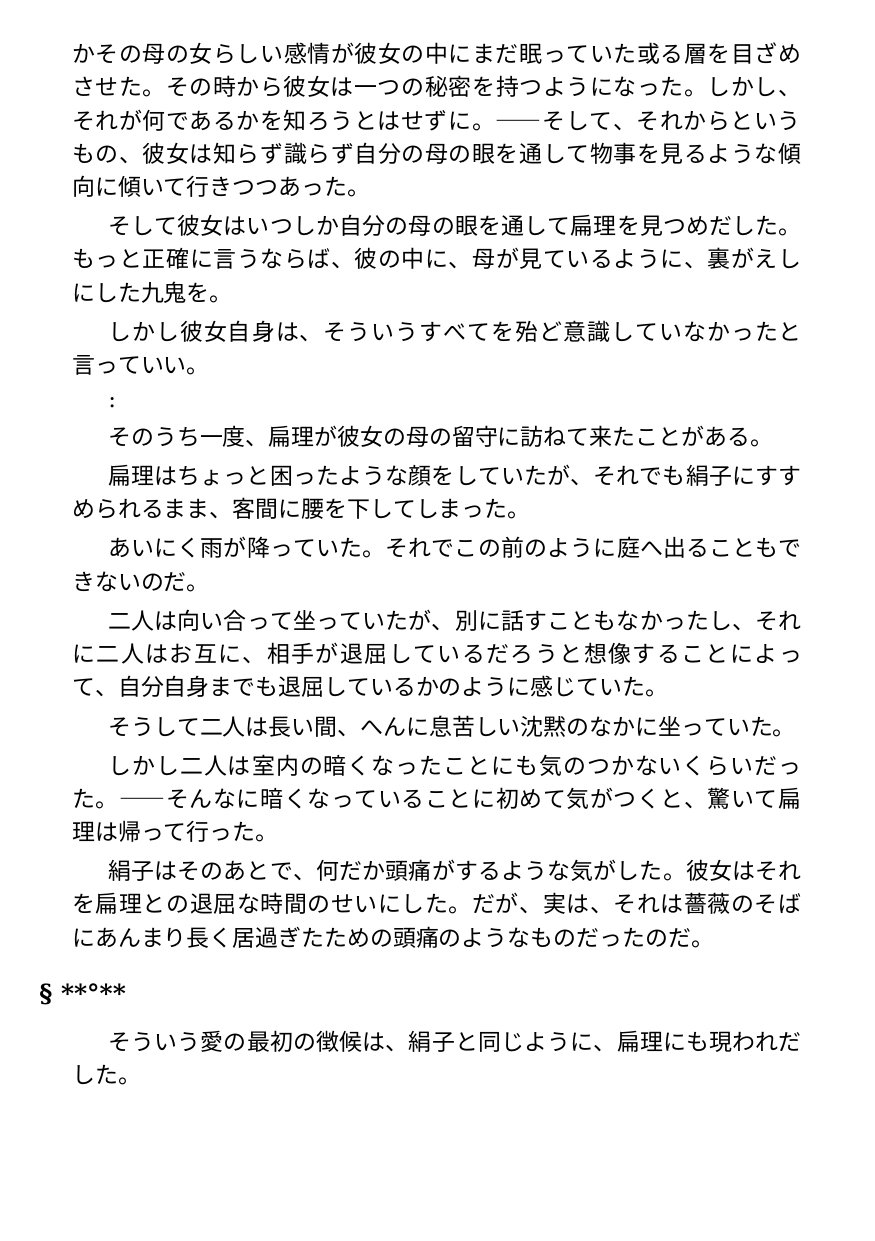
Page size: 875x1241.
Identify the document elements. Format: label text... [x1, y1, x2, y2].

text あいにく雨が降っていた。それでこの前のように庭へ出ることもできないのだ。 [72, 530, 802, 597]
text そういう愛の最初の徴候は、絹子と同じように、扁理にも現われだした。 [72, 1024, 802, 1090]
subtitle § **°** [36, 976, 838, 1012]
text そして彼女はいつしか自分の母の眼を通して扁理を見つめだした。もっと正確に言うならば、彼の中に、母が見ているように、裏がえしにした九鬼を。 [72, 208, 802, 308]
text 扁理はちょっと困ったような顔をしていたが、それでも絹子にすすめられるまま、客間に腰を下してしまった。 [72, 458, 802, 524]
text しかし二人は室内の暗くなったことにも気のつかないくらいだった。――そんなに暗くなっていることに初めて気がつくと、驚いて扁理は帰って行った。 [72, 747, 802, 847]
text かその母の女らしい感情が彼女の中にまだ眠っていた或る層を目ざめさせた。その時から彼女は一つの秘密を持つようになった。しかし、それが何であるかを知ろうとはせずに。――そして、それからというもの、彼女は知らず識らず自分の母の眼を通して物事を見るような傾向に傾いて行きつつあった。 [72, 36, 802, 202]
text しかし彼女自身は、そういうすべてを殆ど意識していなかったと言っていい。 [72, 314, 802, 380]
text そのうち一度、扁理が彼女の母の留守に訪ねて来たことがある。 [72, 419, 802, 452]
text そうして二人は長い間、へんに息苦しい沈黙のなかに坐っていた。 [72, 708, 802, 742]
text : [72, 386, 802, 413]
text 絹子はそのあとで、何だか頭痛がするような気がした。彼女はそれを扁理との退屈な時間のせいにした。だが、実は、それは薔薇のそばにあんまり長く居過ぎたための頭痛のようなものだったのだ。 [72, 853, 802, 953]
text 二人は向い合って坐っていたが、別に話すこともなかったし、それに二人はお互に、相手が退屈しているだろうと想像することによって、自分自身までも退屈しているかのように感じていた。 [72, 603, 802, 702]
